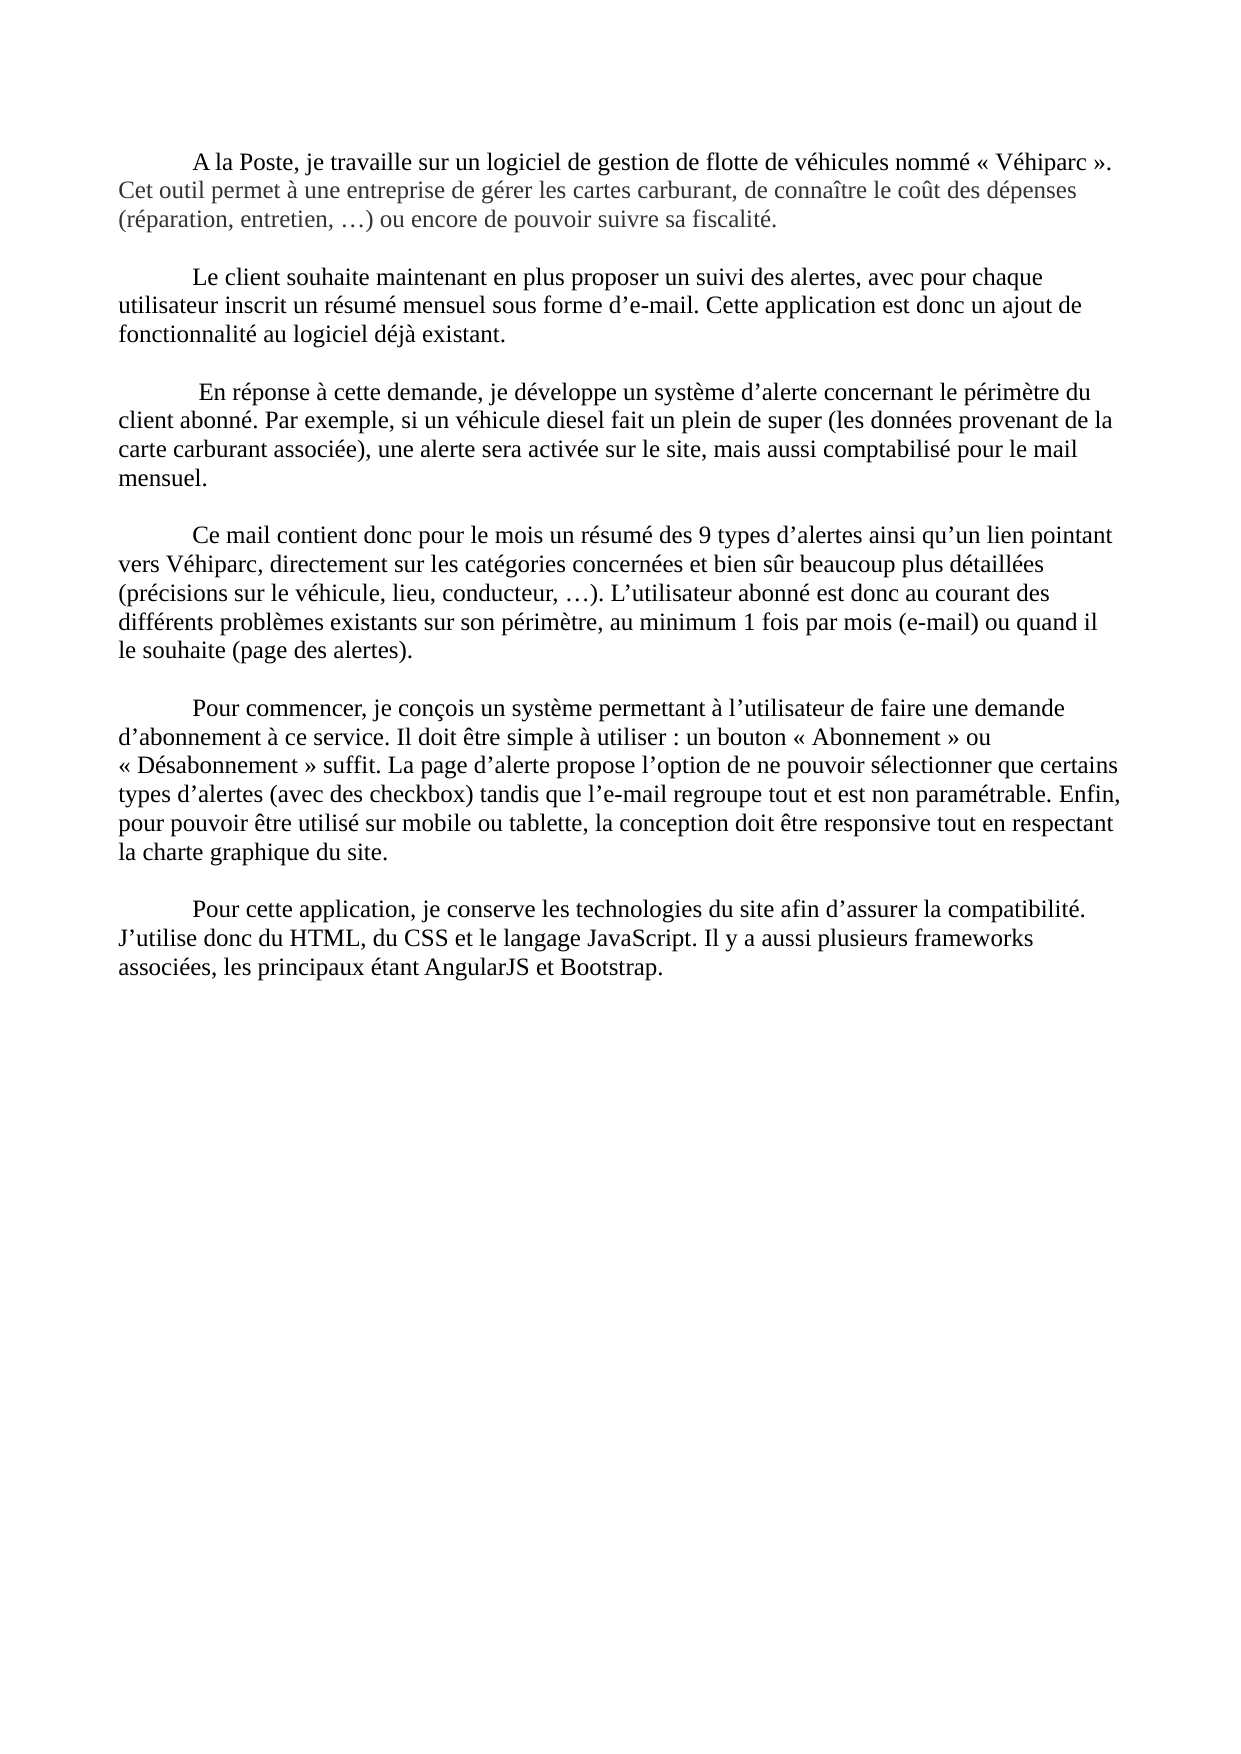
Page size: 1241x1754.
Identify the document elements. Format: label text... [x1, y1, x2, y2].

text En réponse à cette demande, je développe un système d’alerte concernant le périmètre du client abonné. Par exemple, si un véhicule diesel fait un plein de super (les données provenant de la carte carburant associée), une alerte sera activée sur le site, mais aussi comptabilisé pour le mail mensuel. [118, 377, 1122, 492]
text A la Poste, je travaille sur un logiciel de gestion de flotte de véhicules nommé « Véhiparc ». Cet outil permet à une entreprise de gérer les cartes carburant, de connaître le coût des dépenses (réparation, entretien, …) ou encore de pouvoir suivre sa fiscalité. [118, 147, 1122, 233]
text Pour commencer, je conçois un système permettant à l’utilisateur de faire une demande d’abonnement à ce service. Il doit être simple à utiliser : un bouton « Abonnement » ou « Désabonnement » suffit. La page d’alerte propose l’option de ne pouvoir sélectionner que certains types d’alertes (avec des checkbox) tandis que l’e-mail regroupe tout et est non paramétrable. Enfin, pour pouvoir être utilisé sur mobile ou tablette, la conception doit être responsive tout en respectant la charte graphique du site. [118, 693, 1122, 866]
text Pour cette application, je conserve les technologies du site afin d’assurer la compatibilité. J’utilise donc du HTML, du CSS et le langage JavaScript. Il y a aussi plusieurs frameworks associées, les principaux étant AngularJS et Bootstrap. [118, 894, 1122, 981]
text Ce mail contient donc pour le mois un résumé des 9 types d’alertes ainsi qu’un lien pointant vers Véhiparc, directement sur les catégories concernées et bien sûr beaucoup plus détaillées (précisions sur le véhicule, lieu, conducteur, …). L’utilisateur abonné est donc au courant des différents problèmes existants sur son périmètre, au minimum 1 fois par mois (e-mail) ou quand il le souhaite (page des alertes). [118, 521, 1122, 664]
text Le client souhaite maintenant en plus proposer un suivi des alertes, avec pour chaque utilisateur inscrit un résumé mensuel sous forme d’e-mail. Cette application est donc un ajout de fonctionnalité au logiciel déjà existant. [118, 262, 1122, 348]
